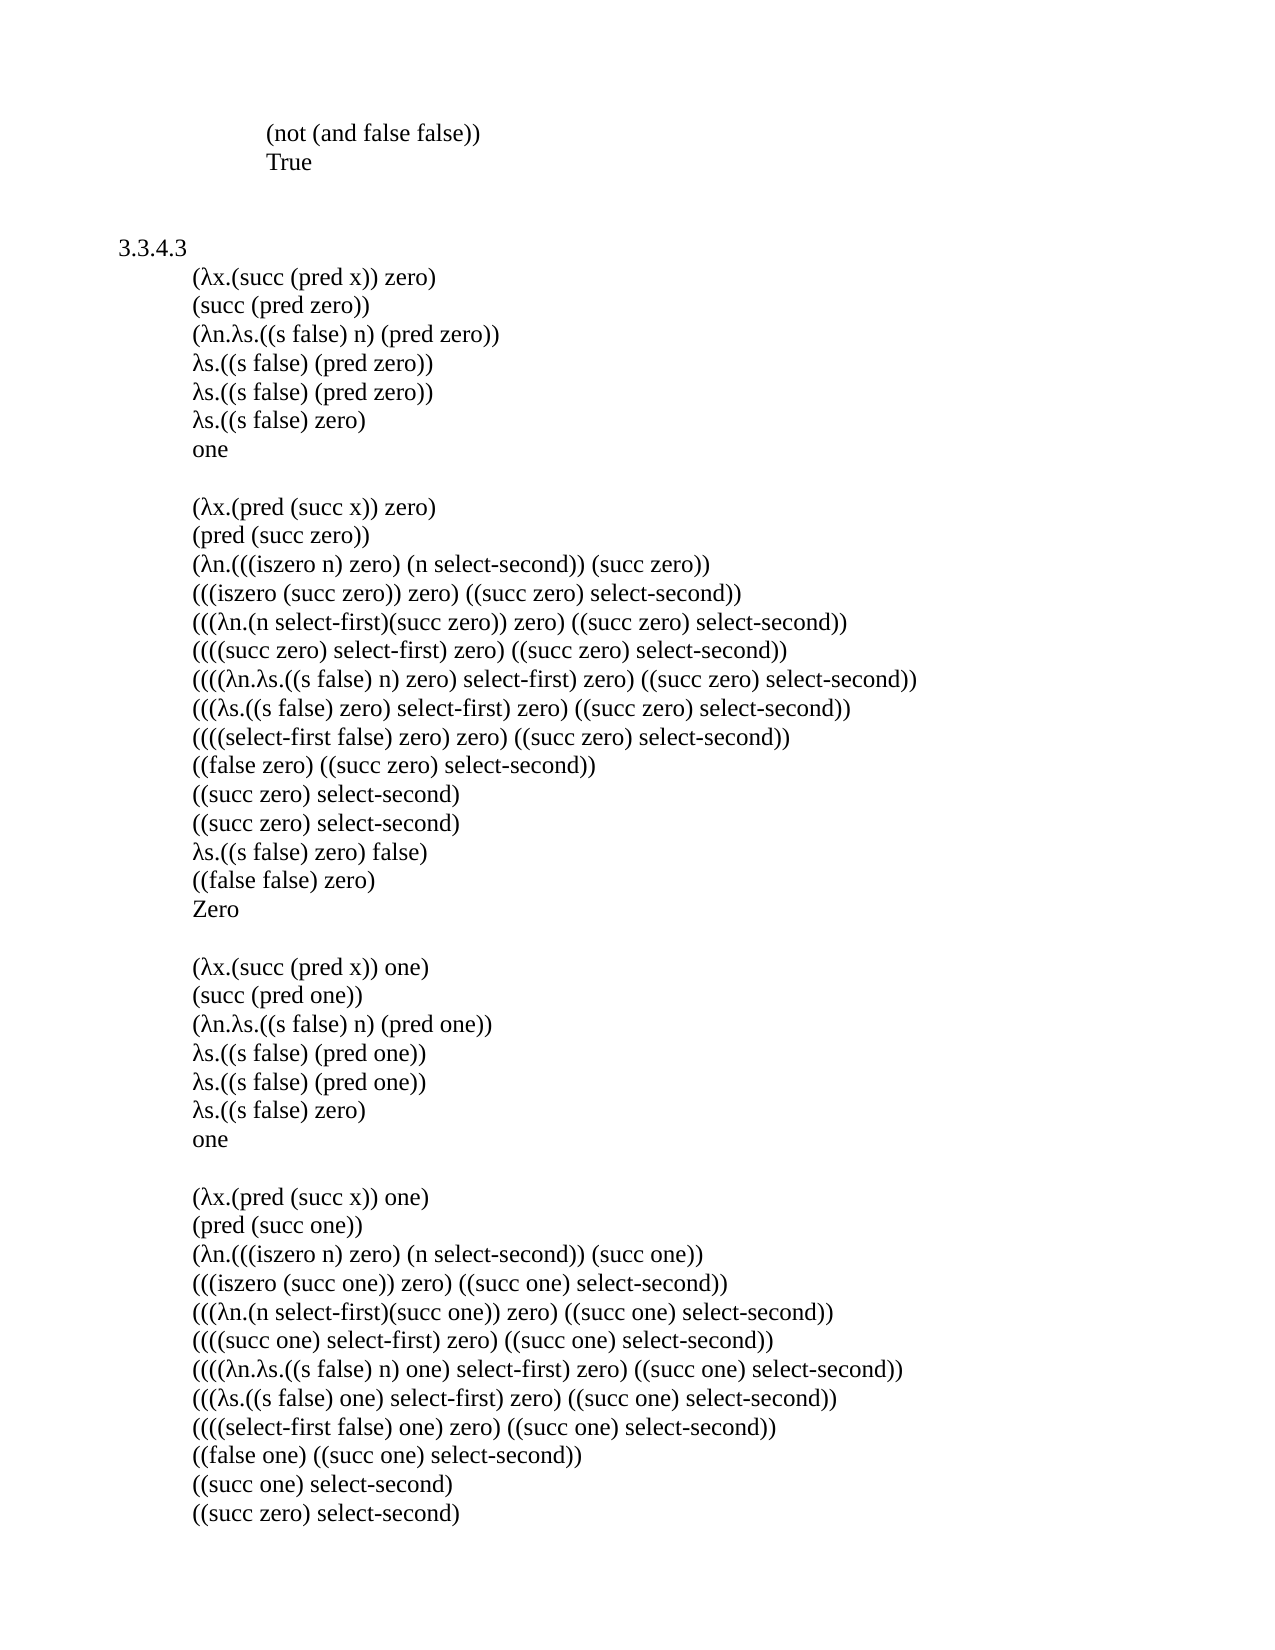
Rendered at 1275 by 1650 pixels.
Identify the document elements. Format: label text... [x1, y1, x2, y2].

text (((λn.(n select-first)(succ zero)) zero) ((succ zero) select-second)) [192, 607, 1157, 636]
text λs.((s false) zero) false) [192, 837, 1157, 866]
text one [192, 1124, 1157, 1153]
text ((succ one) select-second) [192, 1469, 1157, 1498]
text (pred (succ zero)) [192, 521, 1157, 549]
text (λn.(((iszero n) zero) (n select-second)) (succ one)) [192, 1239, 1157, 1268]
text ((((select-first false) zero) zero) ((succ zero) select-second)) [192, 722, 1157, 751]
text (λn.λs.((s false) n) (pred one)) [192, 1009, 1157, 1038]
text (((λs.((s false) zero) select-first) zero) ((succ zero) select-second)) [192, 693, 1157, 722]
text Zero [192, 894, 1157, 923]
text ((false false) zero) [192, 866, 1157, 894]
text λs.((s false) (pred zero)) [192, 377, 1157, 406]
text λs.((s false) (pred one)) [192, 1067, 1157, 1096]
text (succ (pred one)) [192, 981, 1157, 1009]
text (pred (succ one)) [192, 1211, 1157, 1239]
text ((succ zero) select-second) [192, 808, 1157, 837]
text ((succ zero) select-second) [192, 779, 1157, 808]
text True [118, 147, 1157, 176]
text ((((select-first false) one) zero) ((succ one) select-second)) [192, 1412, 1157, 1441]
text (λn.λs.((s false) n) (pred zero)) [192, 319, 1157, 348]
text ((((λn.λs.((s false) n) zero) select-first) zero) ((succ zero) select-second)) [192, 664, 1157, 693]
text (λx.(succ (pred x)) one) [192, 952, 1157, 981]
text (λn.(((iszero n) zero) (n select-second)) (succ zero)) [192, 549, 1157, 578]
text ((((λn.λs.((s false) n) one) select-first) zero) ((succ one) select-second)) [192, 1354, 1157, 1383]
text ((succ zero) select-second) [192, 1498, 1157, 1527]
text ((((succ one) select-first) zero) ((succ one) select-second)) [192, 1326, 1157, 1354]
text one [192, 434, 1157, 463]
text ((false zero) ((succ zero) select-second)) [192, 751, 1157, 779]
text (((λn.(n select-first)(succ one)) zero) ((succ one) select-second)) [192, 1297, 1157, 1326]
text λs.((s false) zero) [192, 406, 1157, 434]
text (λx.(pred (succ x)) zero) [192, 492, 1157, 521]
text (λx.(pred (succ x)) one) [192, 1182, 1157, 1211]
text ((false one) ((succ one) select-second)) [192, 1441, 1157, 1469]
text (((λs.((s false) one) select-first) zero) ((succ one) select-second)) [192, 1383, 1157, 1412]
text ((((succ zero) select-first) zero) ((succ zero) select-second)) [192, 636, 1157, 664]
text 3.3.4.3 [118, 233, 1157, 262]
text (((iszero (succ one)) zero) ((succ one) select-second)) [192, 1268, 1157, 1297]
text (((iszero (succ zero)) zero) ((succ zero) select-second)) [192, 578, 1157, 607]
text λs.((s false) zero) [192, 1096, 1157, 1124]
text λs.((s false) (pred zero)) [192, 348, 1157, 377]
text λs.((s false) (pred one)) [192, 1038, 1157, 1067]
text (succ (pred zero)) [192, 291, 1157, 319]
text (not (and false false)) [118, 118, 1157, 147]
text (λx.(succ (pred x)) zero) [118, 262, 1157, 291]
